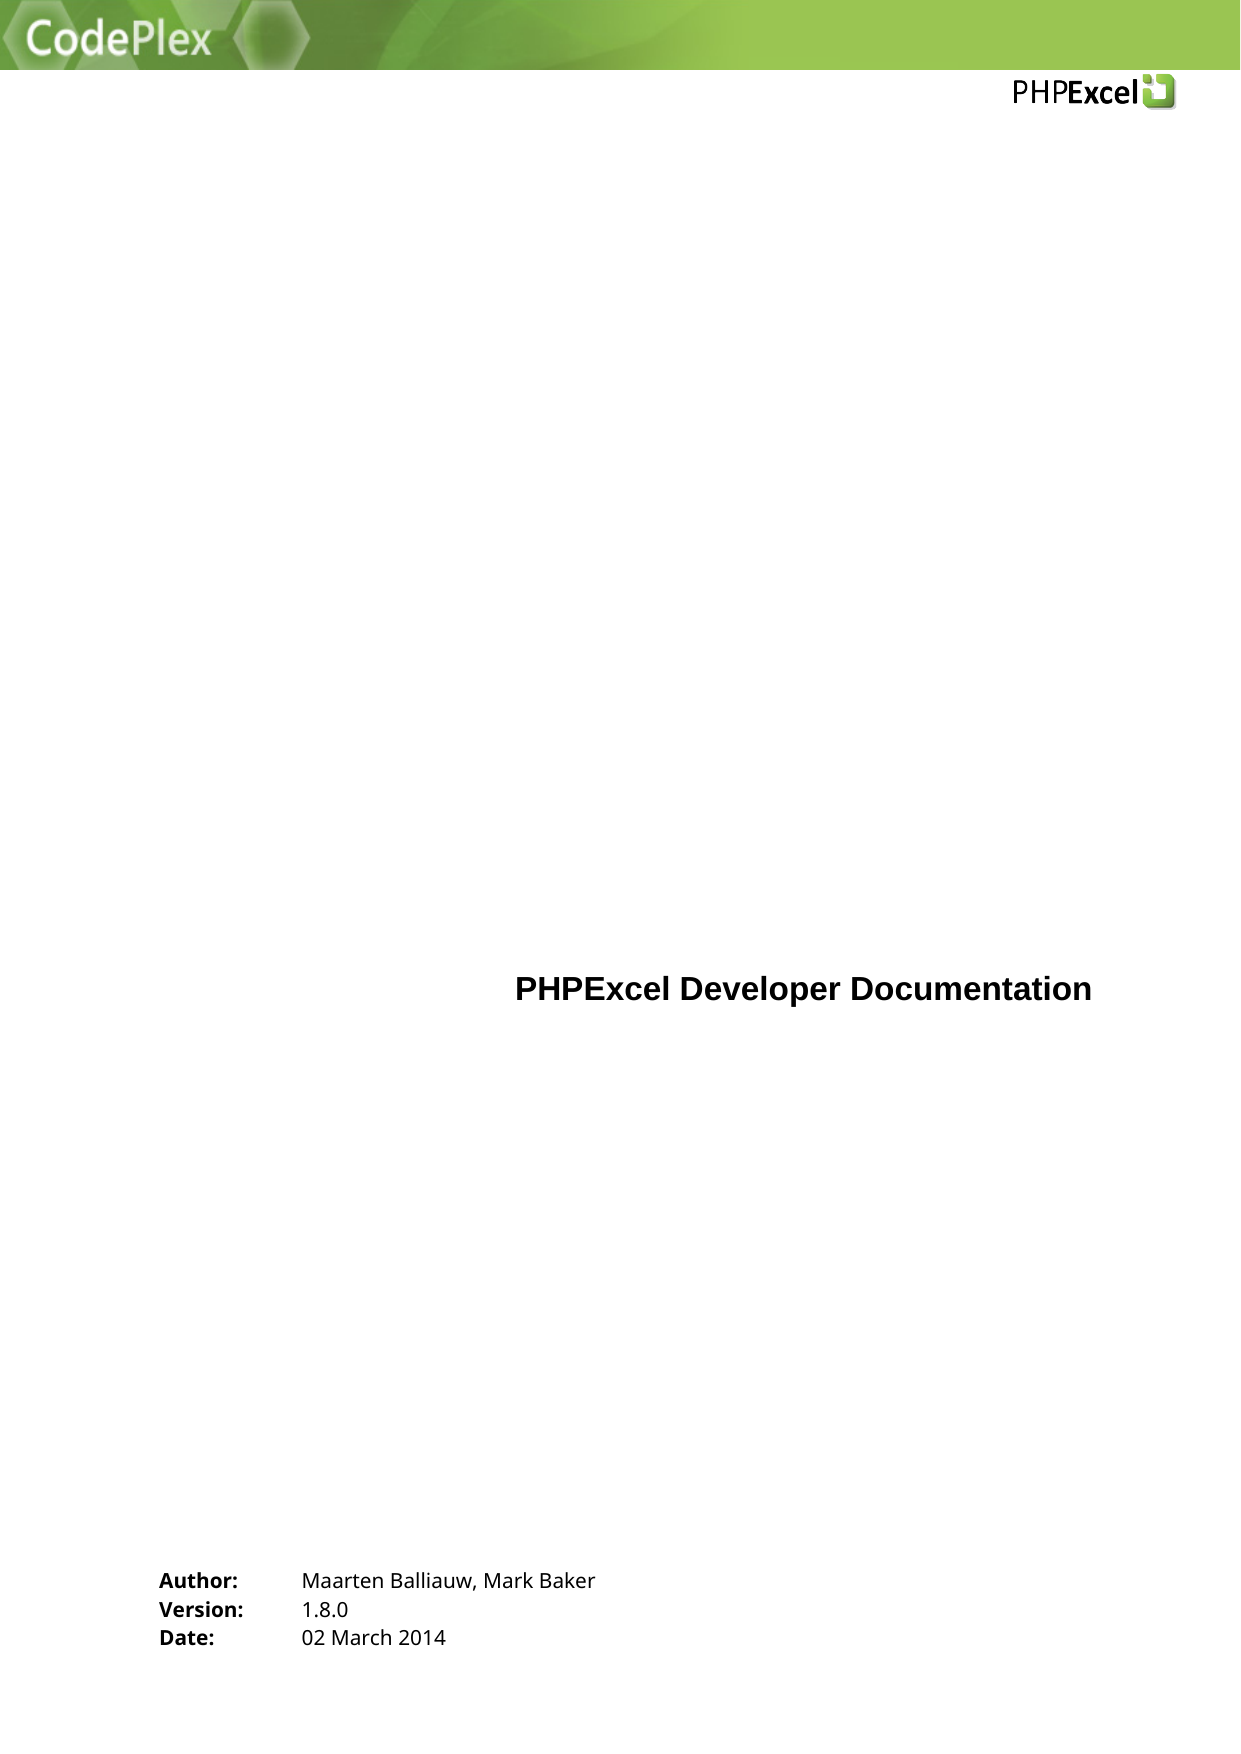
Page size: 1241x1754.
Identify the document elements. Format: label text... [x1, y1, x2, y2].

title PHPExcel Developer Documentation [148, 969, 1093, 1007]
